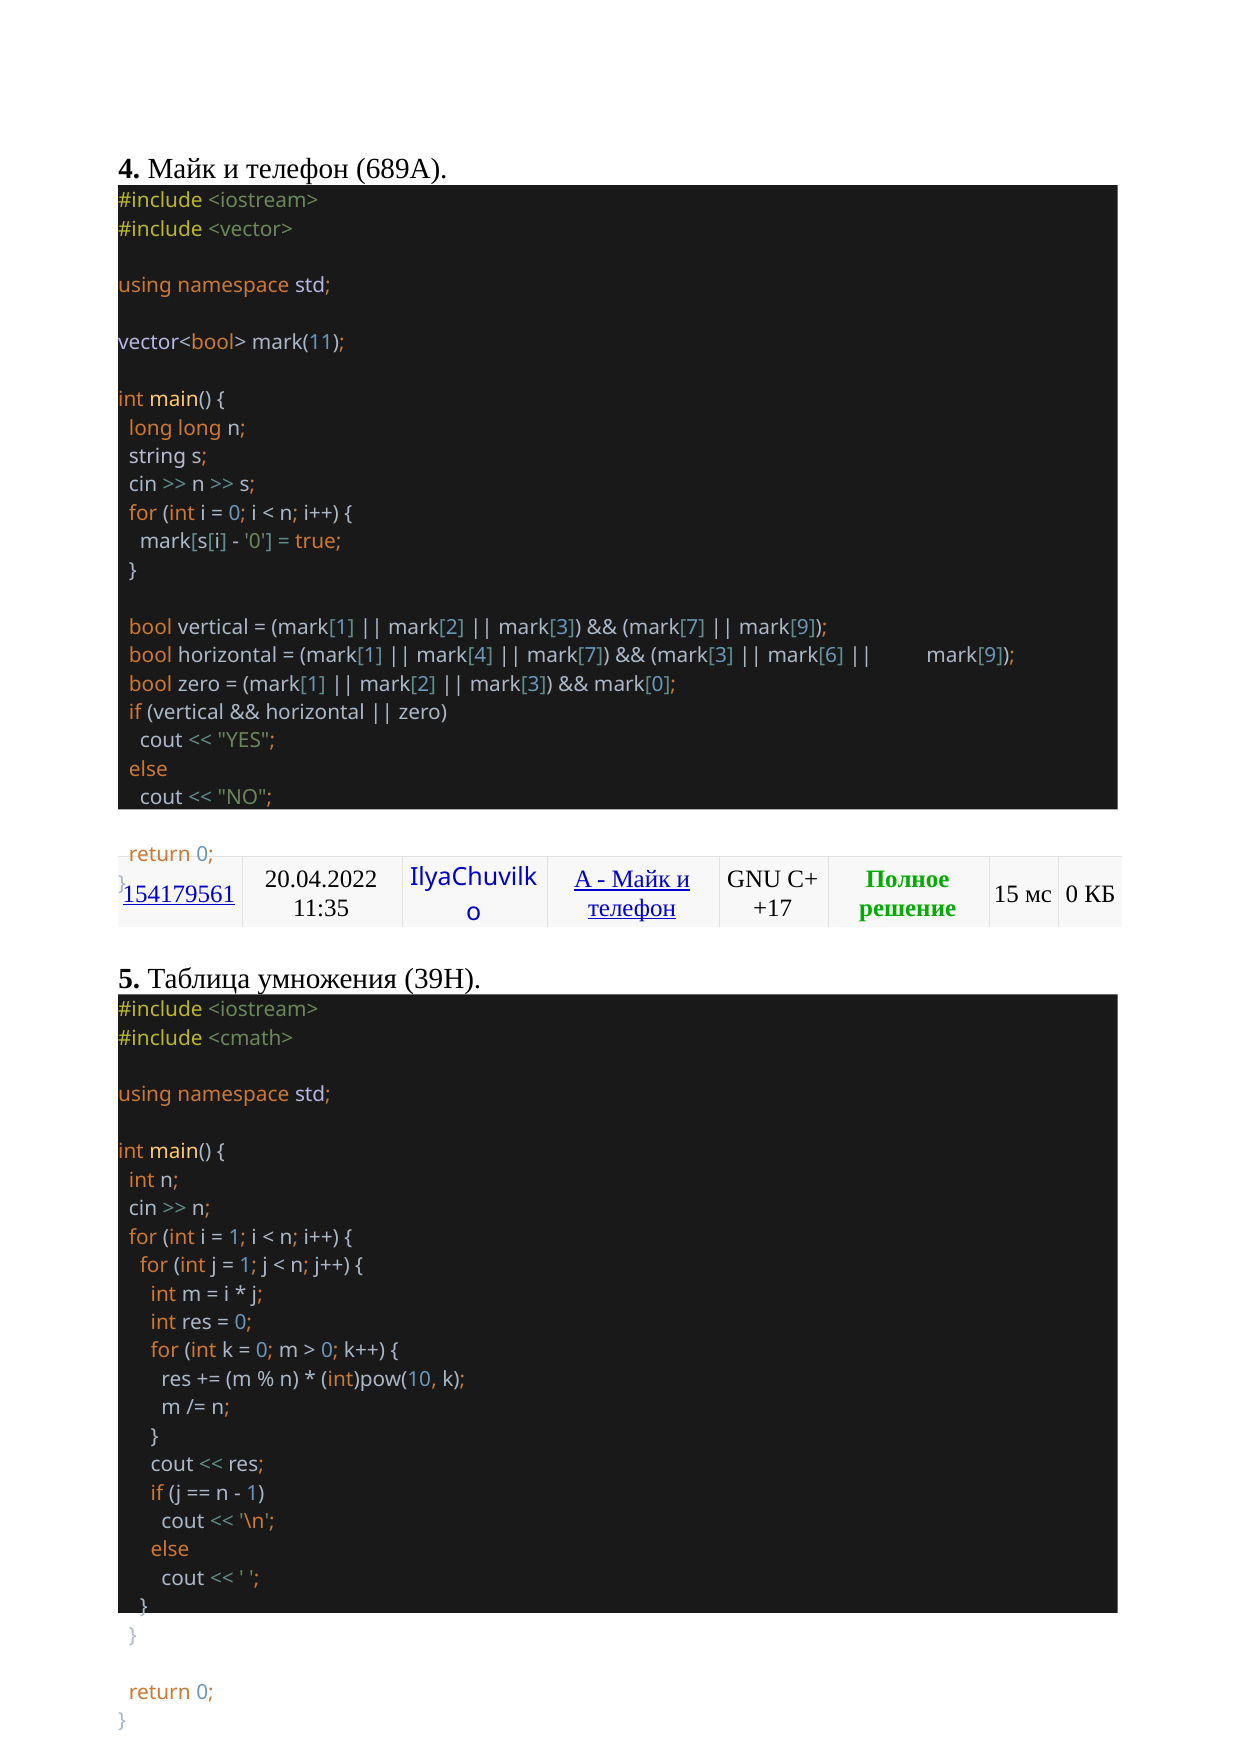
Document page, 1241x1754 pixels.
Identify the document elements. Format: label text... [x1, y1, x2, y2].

text 5. Таблица умножения (39H). [118, 961, 1122, 994]
text 4. Майк и телефон (689A). [118, 152, 1122, 185]
table_header 154179561 [118, 857, 242, 927]
table_header IlyaChuvilko [403, 857, 547, 927]
table_header 20.04.2022 11:35 [243, 857, 402, 927]
table_header 0 КБ [1059, 857, 1122, 927]
table_header Полное решение [829, 857, 989, 927]
table_header 15 мс [990, 857, 1058, 927]
table_header GNU C++17 [720, 857, 828, 927]
table_header A - Майк и телефон [548, 857, 719, 927]
